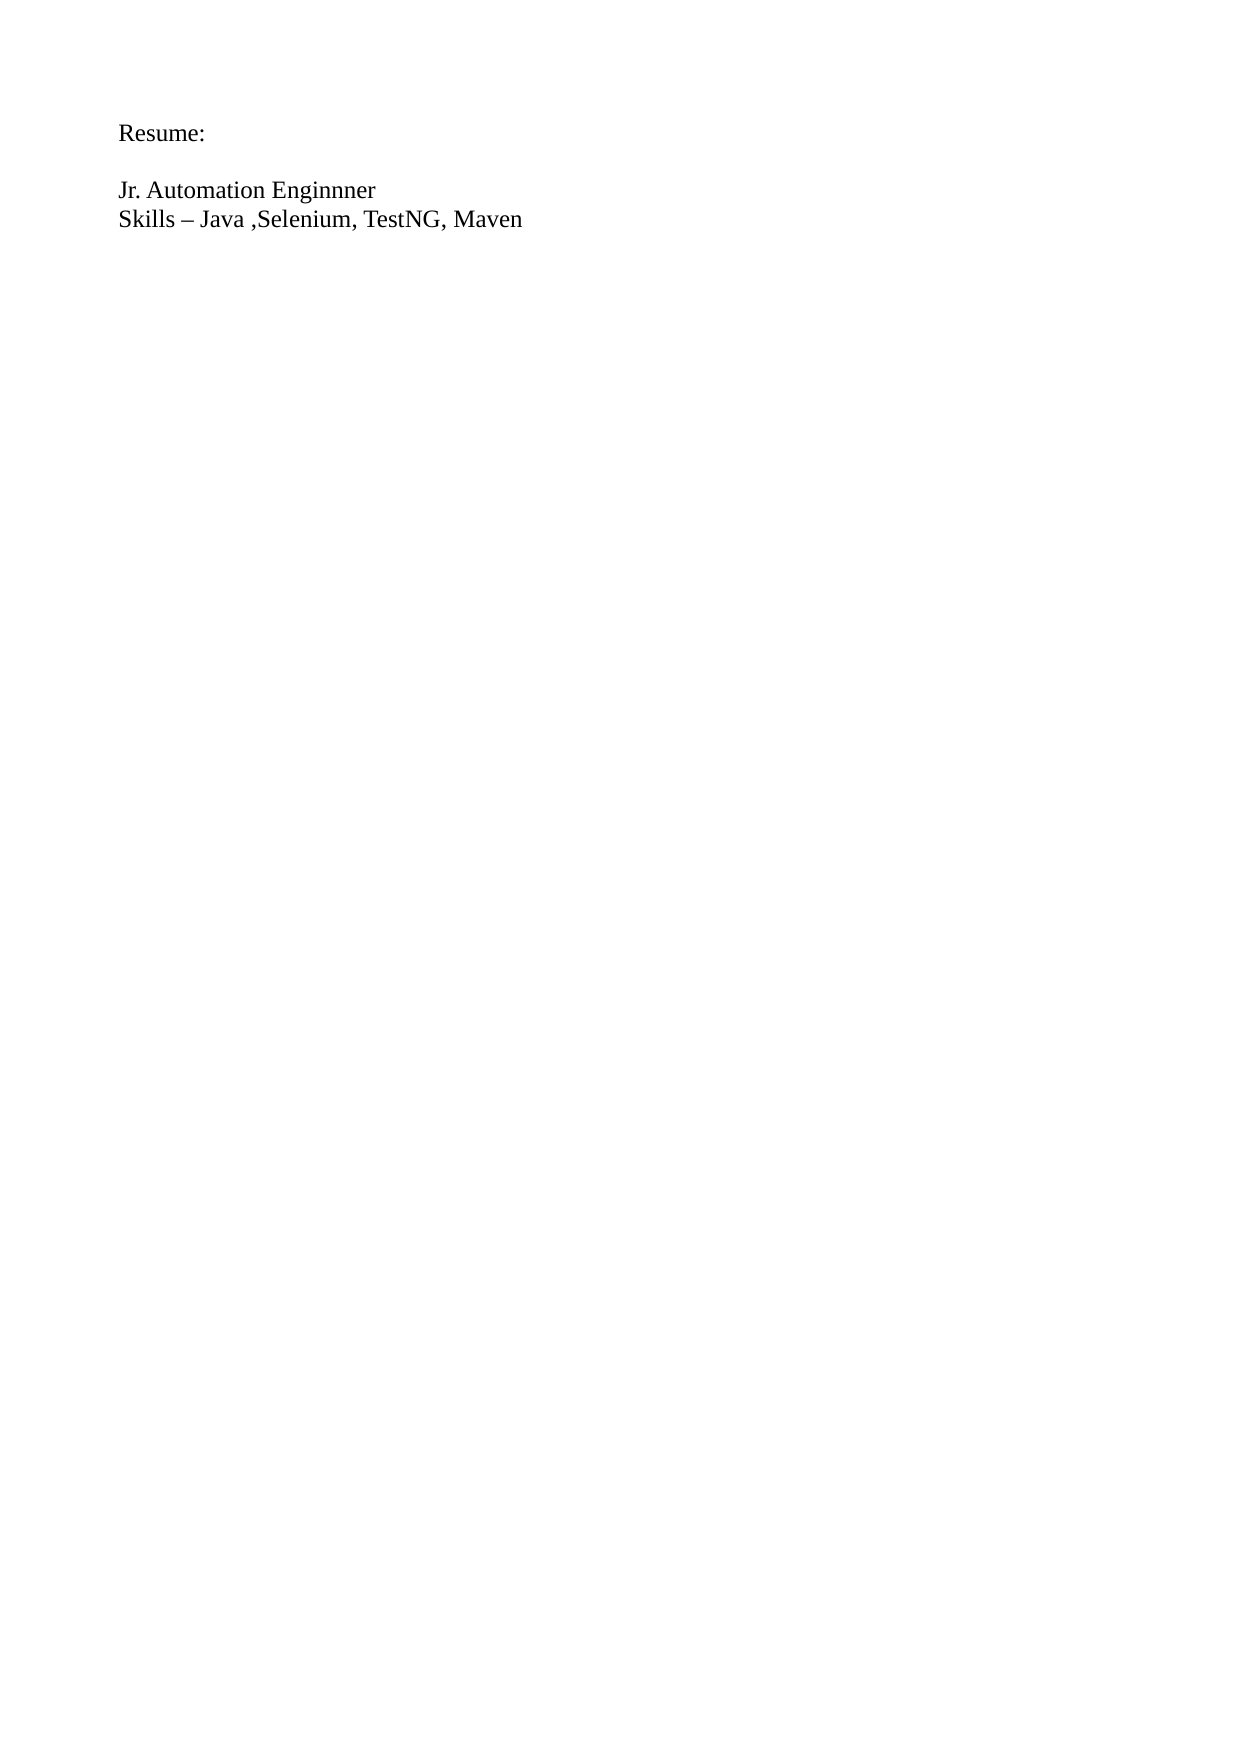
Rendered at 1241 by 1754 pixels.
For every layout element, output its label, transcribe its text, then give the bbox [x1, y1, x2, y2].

text Resume: [118, 118, 1122, 147]
text Skills – Java ,Selenium, TestNG, Maven [118, 204, 1122, 233]
text Jr. Automation Enginnner [118, 176, 1122, 204]
